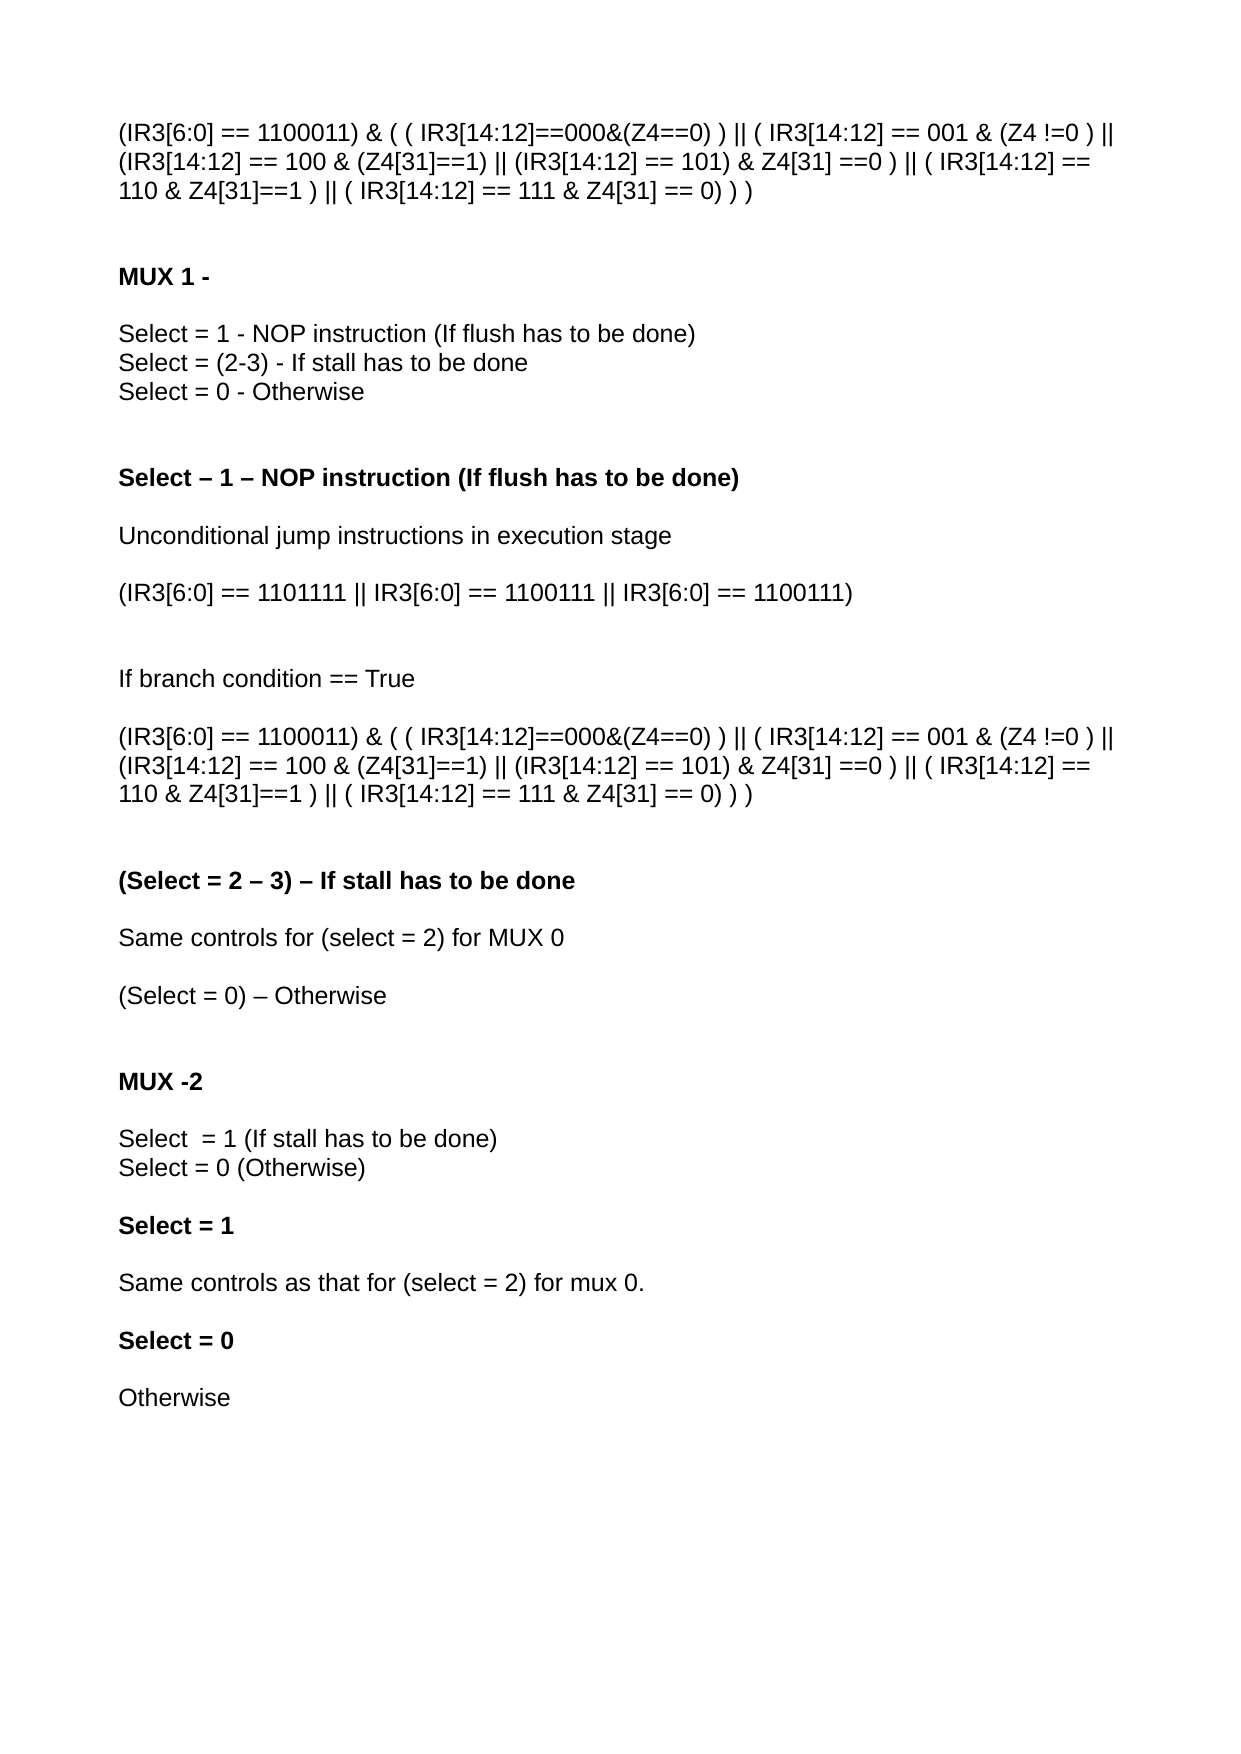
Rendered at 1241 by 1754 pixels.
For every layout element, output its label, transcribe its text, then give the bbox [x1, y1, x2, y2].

text Select = 1 [118, 1211, 1122, 1239]
text Same controls for (select = 2) for MUX 0 [118, 923, 1122, 952]
text (IR3[6:0] == 1100011) & ( ( IR3[14:12]==000&(Z4==0) ) || ( IR3[14:12] == 001 & (Z4 !=0 ) || (IR3[14:12] == 100 & (Z4[31]==1) || (IR3[14:12] == 101) & Z4[31] ==0 ) || ( IR3[14:12] == 110 & Z4[31]==1 ) || ( IR3[14:12] == 111 & Z4[31] == 0) ) ) [118, 722, 1122, 808]
text Same controls as that for (select = 2) for mux 0. [118, 1268, 1122, 1297]
text (Select = 2 – 3) – If stall has to be done [118, 866, 1122, 894]
text Select = 1 (If stall has to be done) [118, 1124, 1122, 1153]
text Select = 0 [118, 1326, 1122, 1354]
text Unconditional jump instructions in execution stage [118, 521, 1122, 549]
text (IR3[6:0] == 1101111 || IR3[6:0] == 1100111 || IR3[6:0] == 1100111) [118, 578, 1122, 607]
text (IR3[6:0] == 1100011) & ( ( IR3[14:12]==000&(Z4==0) ) || ( IR3[14:12] == 001 & (Z4 !=0 ) || (IR3[14:12] == 100 & (Z4[31]==1) || (IR3[14:12] == 101) & Z4[31] ==0 ) || ( IR3[14:12] == 110 & Z4[31]==1 ) || ( IR3[14:12] == 111 & Z4[31] == 0) ) ) [118, 118, 1122, 204]
text If branch condition == True [118, 664, 1122, 693]
text Select = 0 - Otherwise [118, 377, 1122, 406]
text Select = 0 (Otherwise) [118, 1153, 1122, 1182]
text Select = 1 - NOP instruction (If flush has to be done) [118, 319, 1122, 348]
text MUX -2 [118, 1067, 1122, 1096]
text (Select = 0) – Otherwise [118, 981, 1122, 1009]
text Select = (2-3) - If stall has to be done [118, 348, 1122, 377]
text Select – 1 – NOP instruction (If flush has to be done) [118, 463, 1122, 492]
text Otherwise [118, 1383, 1122, 1412]
text MUX 1 - [118, 262, 1122, 291]
